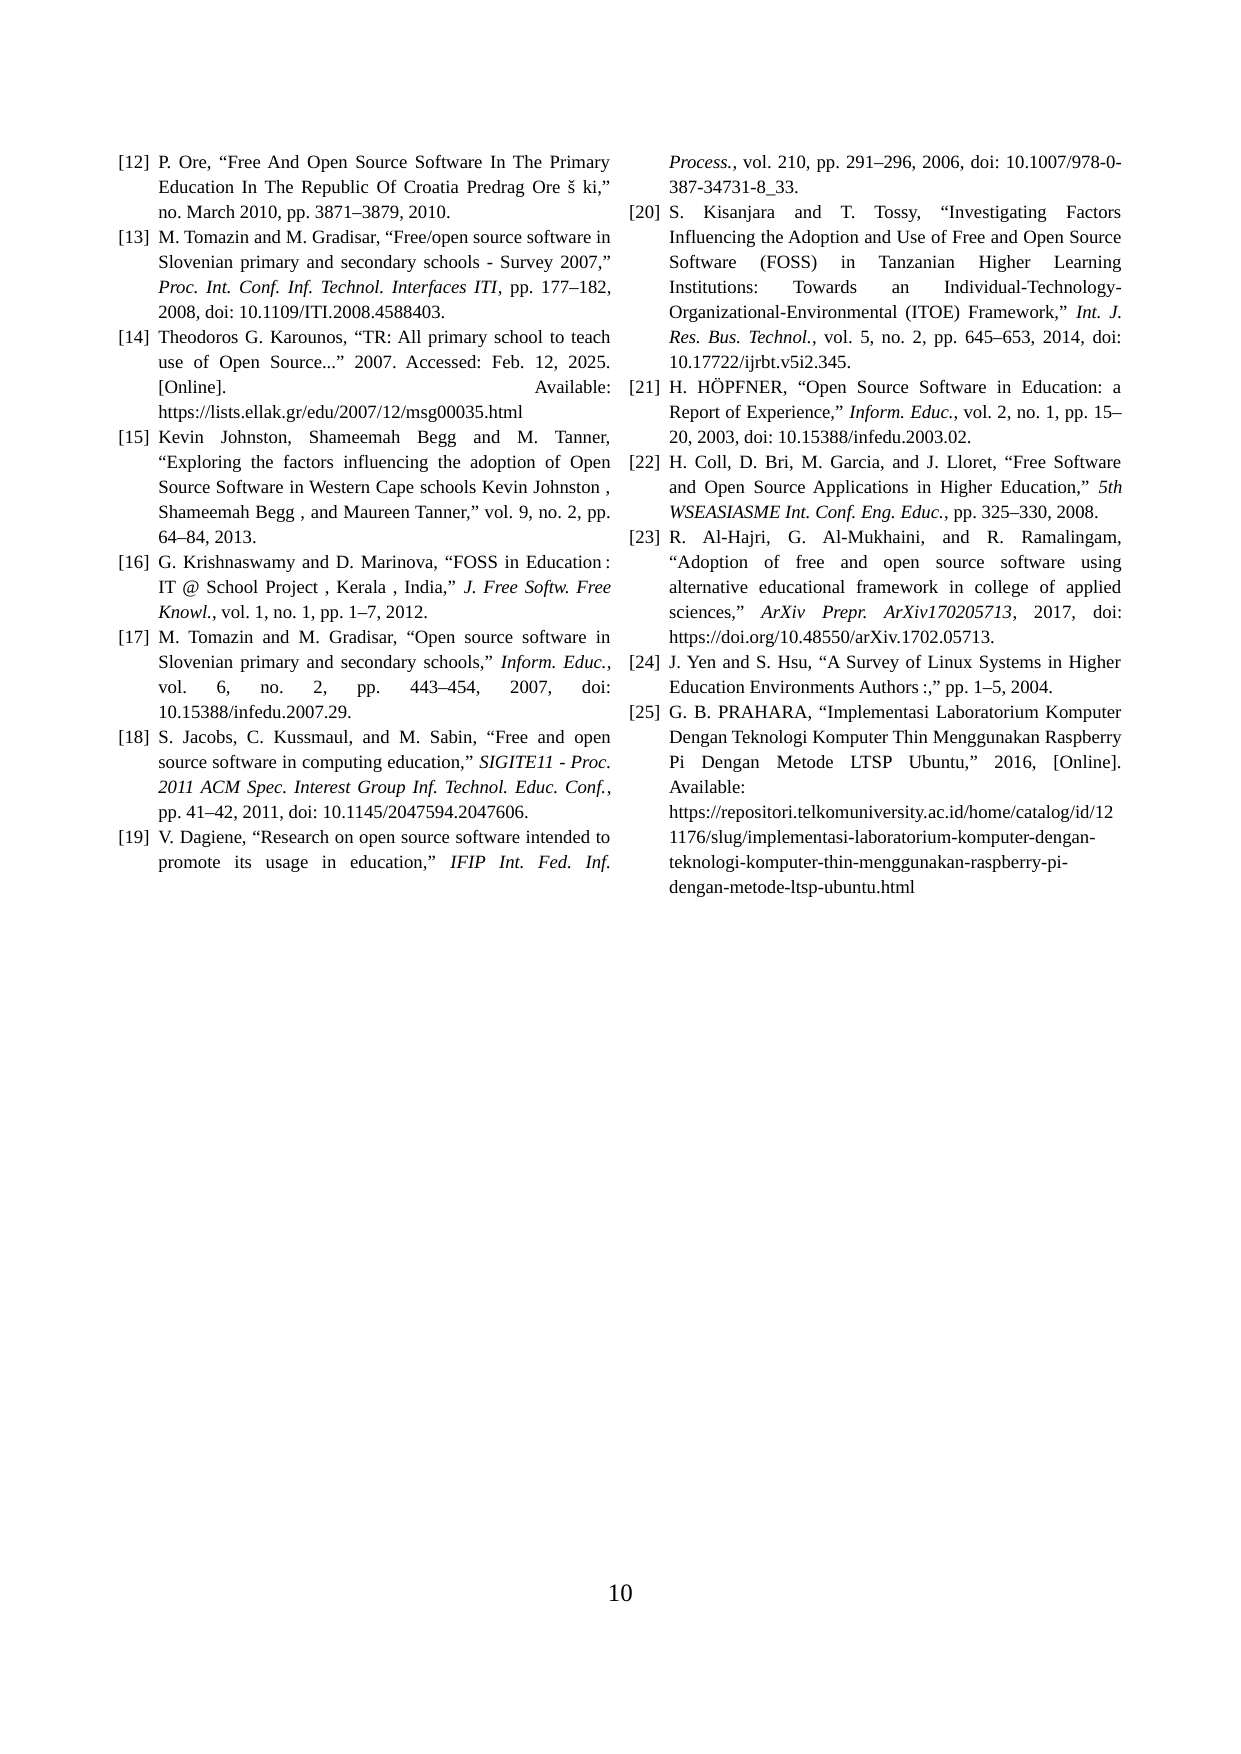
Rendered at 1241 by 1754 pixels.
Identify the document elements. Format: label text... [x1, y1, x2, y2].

text [23] R. Al-Hajri, G. Al-Mukhaini, and R. Ramalingam, “Adoption of free and open source software using alternative educational framework in college of applied sciences,” ArXiv Prepr. ArXiv170205713, 2017, doi: https://doi.org/10.48550/arXiv.1702.05713. [629, 523, 1122, 648]
text [16] G. Krishnaswamy and D. Marinova, “FOSS in Education : IT @ School Project , Kerala , India,” J. Free Softw. Free Knowl., vol. 1, no. 1, pp. 1–7, 2012. [118, 548, 611, 623]
text [17] M. Tomazin and M. Gradisar, “Open source software in Slovenian primary and secondary schools,” Inform. Educ., vol. 6, no. 2, pp. 443–454, 2007, doi: 10.15388/infedu.2007.29. [118, 623, 611, 723]
text [12] P. Ore, “Free And Open Source Software In The Primary Education In The Republic Of Croatia Predrag Ore š ki,” no. March 2010, pp. 3871–3879, 2010. [118, 148, 611, 223]
text [21] H. HÖPFNER, “Open Source Software in Education: a Report of Experience,” Inform. Educ., vol. 2, no. 1, pp. 15–20, 2003, doi: 10.15388/infedu.2003.02. [629, 373, 1122, 448]
text [20] S. Kisanjara and T. Tossy, “Investigating Factors Influencing the Adoption and Use of Free and Open Source Software (FOSS) in Tanzanian Higher Learning Institutions: Towards an Individual-Technology-Organizational-Environmental (ITOE) Framework,” Int. J. Res. Bus. Technol., vol. 5, no. 2, pp. 645–653, 2014, doi: 10.17722/ijrbt.v5i2.345. [629, 198, 1122, 373]
text [14] Theodoros G. Karounos, “TR: All primary school to teach use of Open Source...” 2007. Accessed: Feb. 12, 2025. [Online]. Available: https://lists.ellak.gr/edu/2007/12/msg00035.html [118, 323, 611, 423]
text [15] Kevin Johnston, Shameemah Begg and M. Tanner, “Exploring the factors influencing the adoption of Open Source Software in Western Cape schools Kevin Johnston , Shameemah Begg , and Maureen Tanner,” vol. 9, no. 2, pp. 64–84, 2013. [118, 423, 611, 548]
text [25] G. B. PRAHARA, “Implementasi Laboratorium Komputer Dengan Teknologi Komputer Thin Menggunakan Raspberry Pi Dengan Metode LTSP Ubuntu,” 2016, [Online]. Available: https://repositori.telkomuniversity.ac.id/home/catalog/id/121176/slug/implementasi-laboratorium-komputer-dengan-teknologi-komputer-thin-menggunakan-raspberry-pi-dengan-metode-ltsp-ubuntu.html [629, 698, 1122, 898]
text [22] H. Coll, D. Bri, M. Garcia, and J. Lloret, “Free Software and Open Source Applications in Higher Education,” 5th WSEASIASME Int. Conf. Eng. Educ., pp. 325–330, 2008. [629, 448, 1122, 523]
text Process., vol. 210, pp. 291–296, 2006, doi: 10.1007/978-0-387-34731-8_33. [629, 148, 1122, 198]
text [13] M. Tomazin and M. Gradisar, “Free/open source software in Slovenian primary and secondary schools - Survey 2007,” Proc. Int. Conf. Inf. Technol. Interfaces ITI, pp. 177–182, 2008, doi: 10.1109/ITI.2008.4588403. [118, 223, 611, 323]
text [24] J. Yen and S. Hsu, “A Survey of Linux Systems in Higher Education Environments Authors :,” pp. 1–5, 2004. [629, 648, 1122, 698]
text [18] S. Jacobs, C. Kussmaul, and M. Sabin, “Free and open source software in computing education,” SIGITE11 - Proc. 2011 ACM Spec. Interest Group Inf. Technol. Educ. Conf., pp. 41–42, 2011, doi: 10.1145/2047594.2047606. [118, 723, 611, 823]
text [19] V. Dagiene, “Research on open source software intended to promote its usage in education,” IFIP Int. Fed. Inf. [118, 823, 611, 873]
